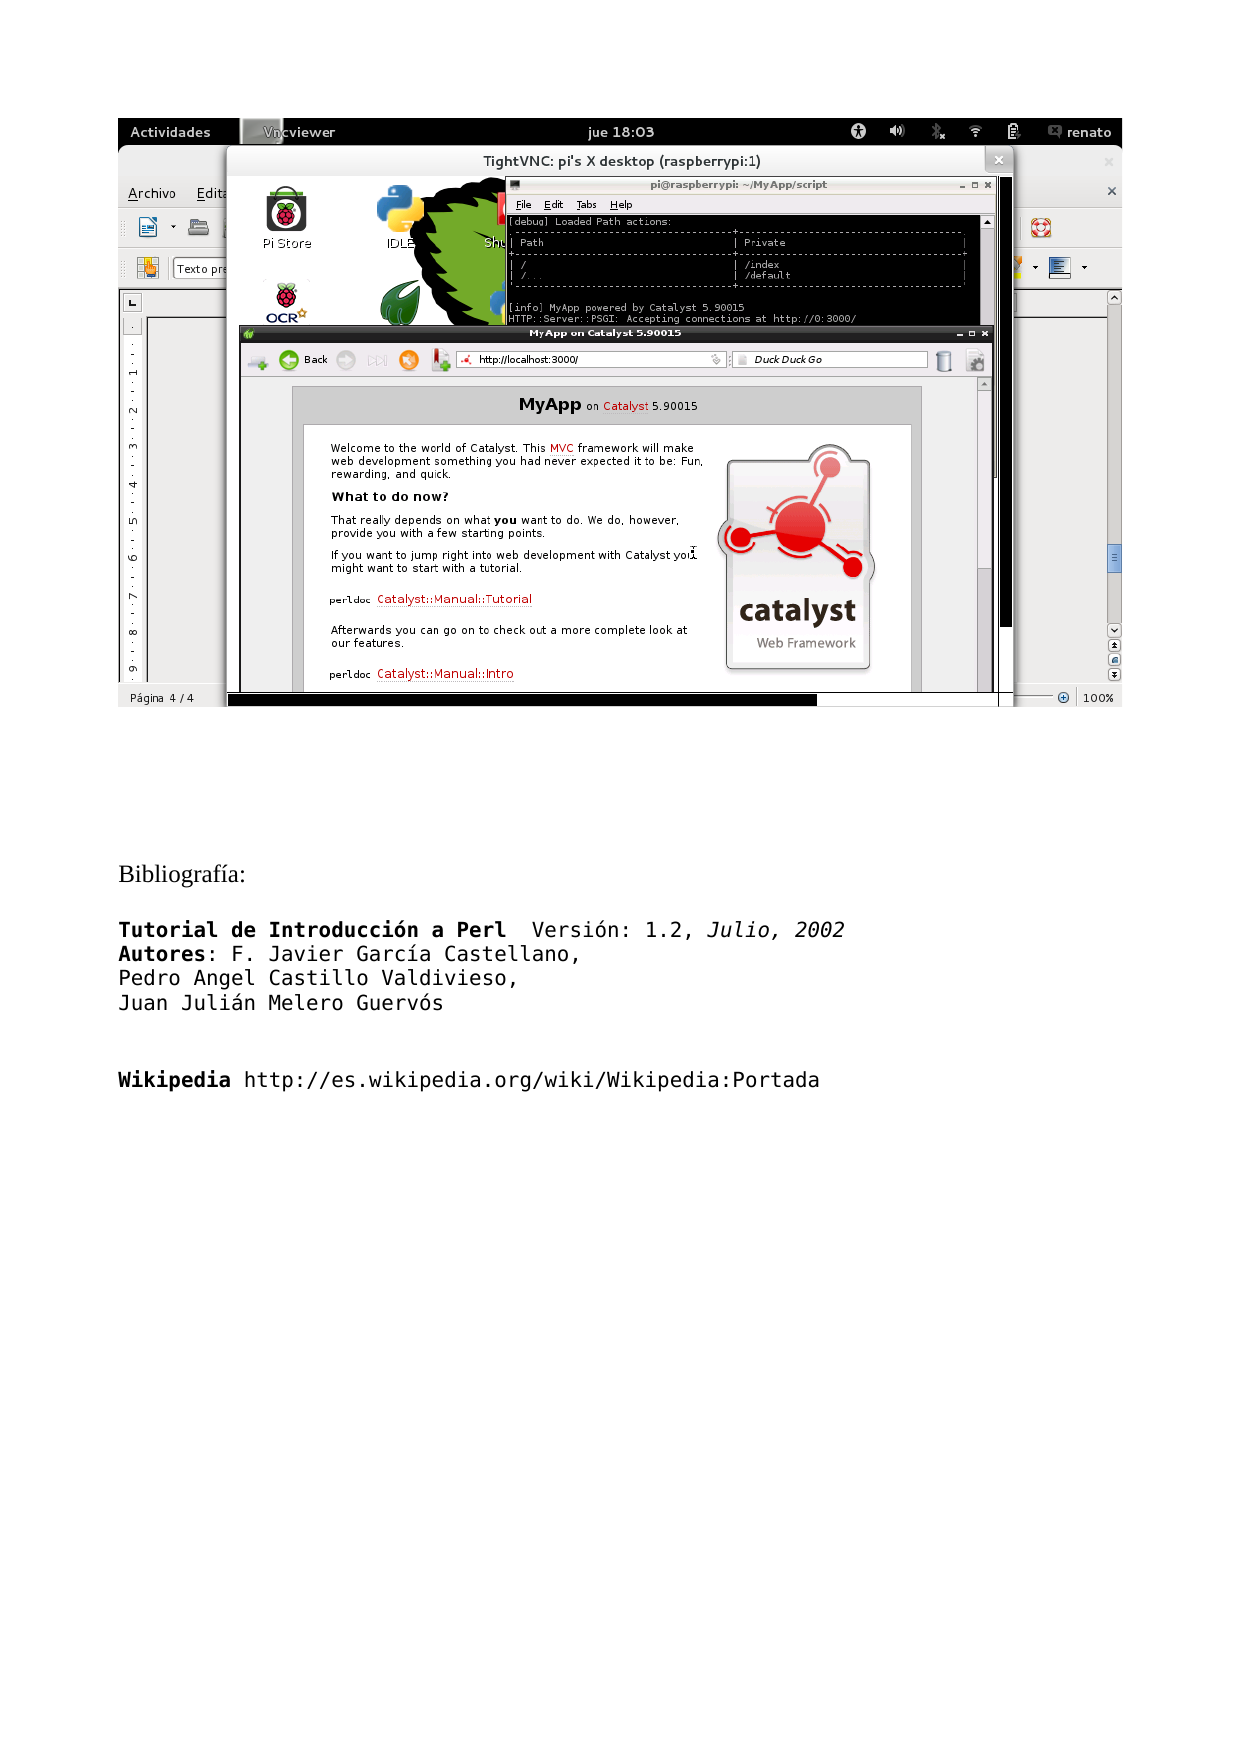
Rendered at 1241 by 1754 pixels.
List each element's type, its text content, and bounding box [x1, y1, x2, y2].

text Autores: F. Javier García Castellano, Pedro Angel Castillo Valdivieso, Juan Julián Melero Guervós [118, 942, 1063, 1015]
text Wikipedia http://es.wikipedia.org/wiki/Wikipedia:Portada [118, 1068, 1063, 1093]
text Tutorial de Introducción a Perl Versión: 1.2, Julio, 2002 [118, 918, 1063, 942]
text Bibliografía: [118, 859, 1063, 888]
picture [118, 118, 1123, 707]
